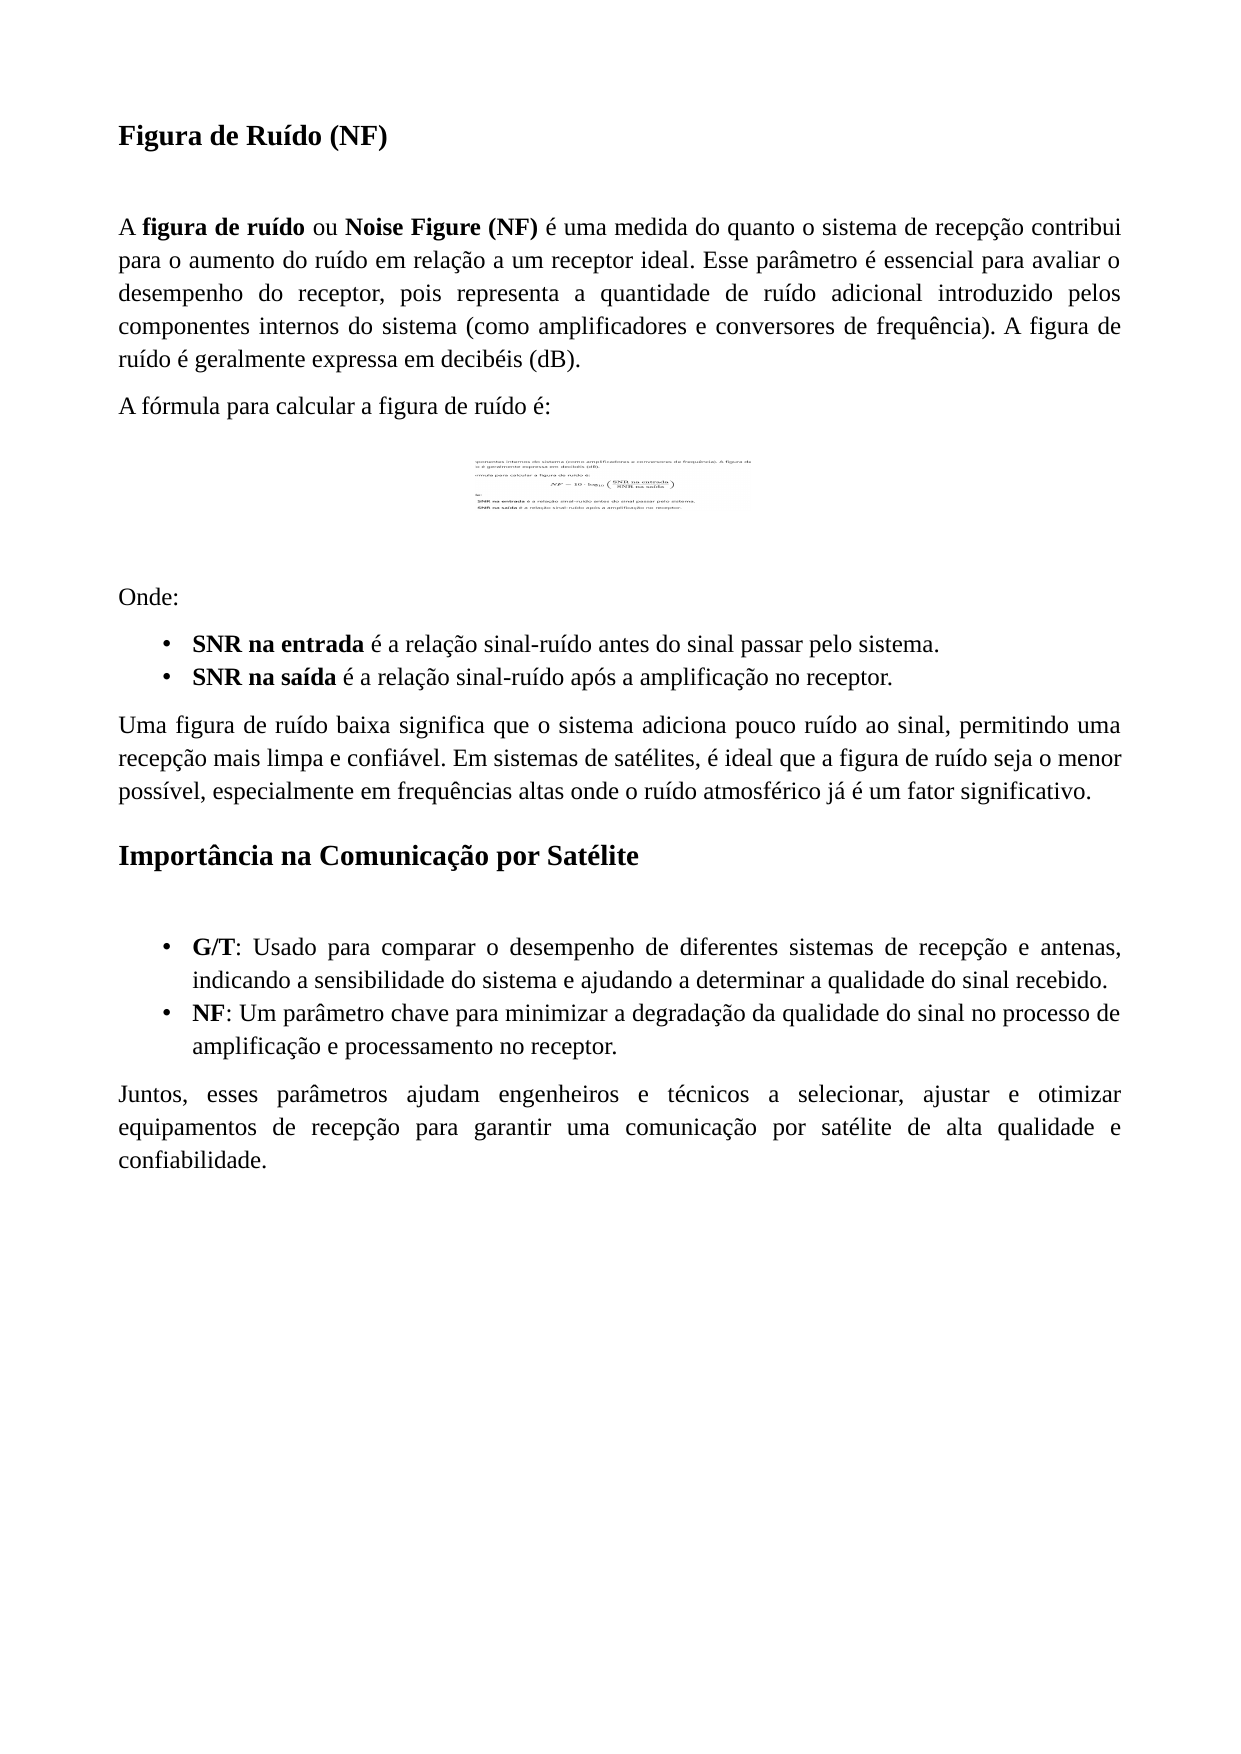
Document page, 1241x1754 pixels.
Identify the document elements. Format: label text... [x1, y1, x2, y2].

subtitle Figura de Ruído (NF) [118, 118, 1122, 152]
text A figura de ruído ou Noise Figure (NF) é uma medida do quanto o sistema de recepção contribui para o aumento do ruído em relação a um receptor ideal. Esse parâmetro é essencial para avaliar o desempenho do receptor, pois representa a quantidade de ruído adicional introduzido pelos componentes internos do sistema (como amplificadores e conversores de frequência). A figura de ruído é geralmente expressa em decibéis (dB). [118, 212, 1122, 373]
text Juntos, esses parâmetros ajudam engenheiros e técnicos a selecionar, ajustar e otimizar equipamentos de recepção para garantir uma comunicação por satélite de alta qualidade e confiabilidade. [118, 1079, 1122, 1173]
text A fórmula para calcular a figura de ruído é: [118, 391, 1122, 420]
picture [475, 460, 751, 511]
list G/T: Usado para comparar o desempenho de diferentes sistemas de recepção e antenas, indicando a sensibilidade do sistema e ajudando a determinar a qualidade do sinal recebido. [162, 932, 1122, 994]
list SNR na entrada é a relação sinal-ruído antes do sinal passar pelo sistema. [162, 629, 1122, 658]
subtitle Importância na Comunicação por Satélite [118, 838, 1122, 872]
list SNR na saída é a relação sinal-ruído após a amplificação no receptor. [162, 662, 1122, 691]
list NF: Um parâmetro chave para minimizar a degradação da qualidade do sinal no processo de amplificação e processamento no receptor. [162, 998, 1122, 1060]
text Uma figura de ruído baixa significa que o sistema adiciona pouco ruído ao sinal, permitindo uma recepção mais limpa e confiável. Em sistemas de satélites, é ideal que a figura de ruído seja o menor possível, especialmente em frequências altas onde o ruído atmosférico já é um fator significativo. [118, 710, 1122, 805]
text Onde: [118, 582, 1122, 611]
